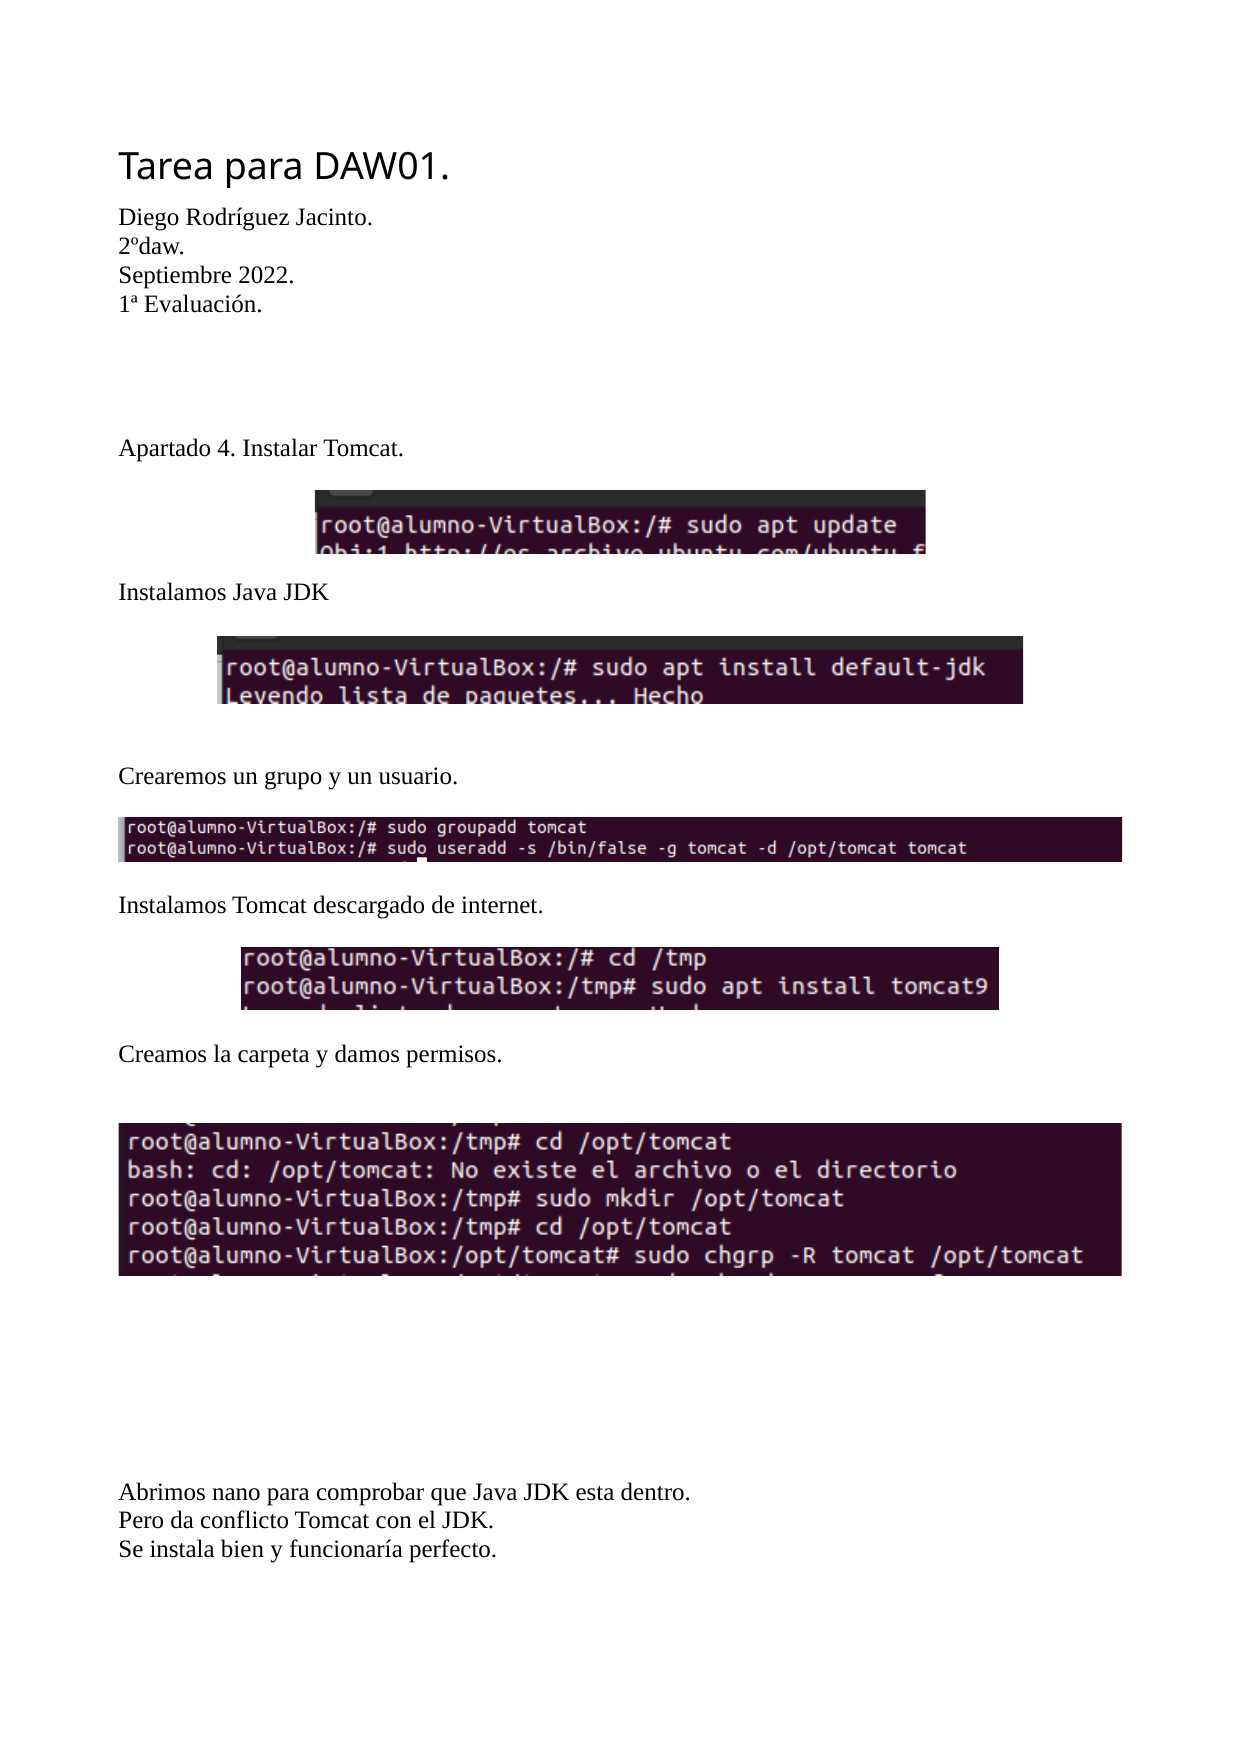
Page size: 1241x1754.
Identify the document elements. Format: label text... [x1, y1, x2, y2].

text Crearemos un grupo y un usuario. [118, 761, 1122, 790]
text Apartado 4. Instalar Tomcat. [118, 433, 1122, 462]
text Instalamos Java JDK [118, 577, 1122, 606]
text Creamos la carpeta y damos permisos. [118, 1039, 1122, 1067]
picture [314, 490, 926, 554]
picture [118, 1123, 1122, 1276]
text Instalamos Tomcat descargado de internet. [118, 890, 1122, 919]
picture [118, 817, 1123, 862]
picture [217, 636, 1024, 704]
text Se instala bien y funcionaría perfecto. [118, 1534, 1122, 1563]
text Pero da conflicto Tomcat con el JDK. [118, 1506, 1122, 1534]
picture [241, 947, 999, 1010]
text Abrimos nano para comprobar que Java JDK esta dentro. [118, 1477, 1122, 1506]
